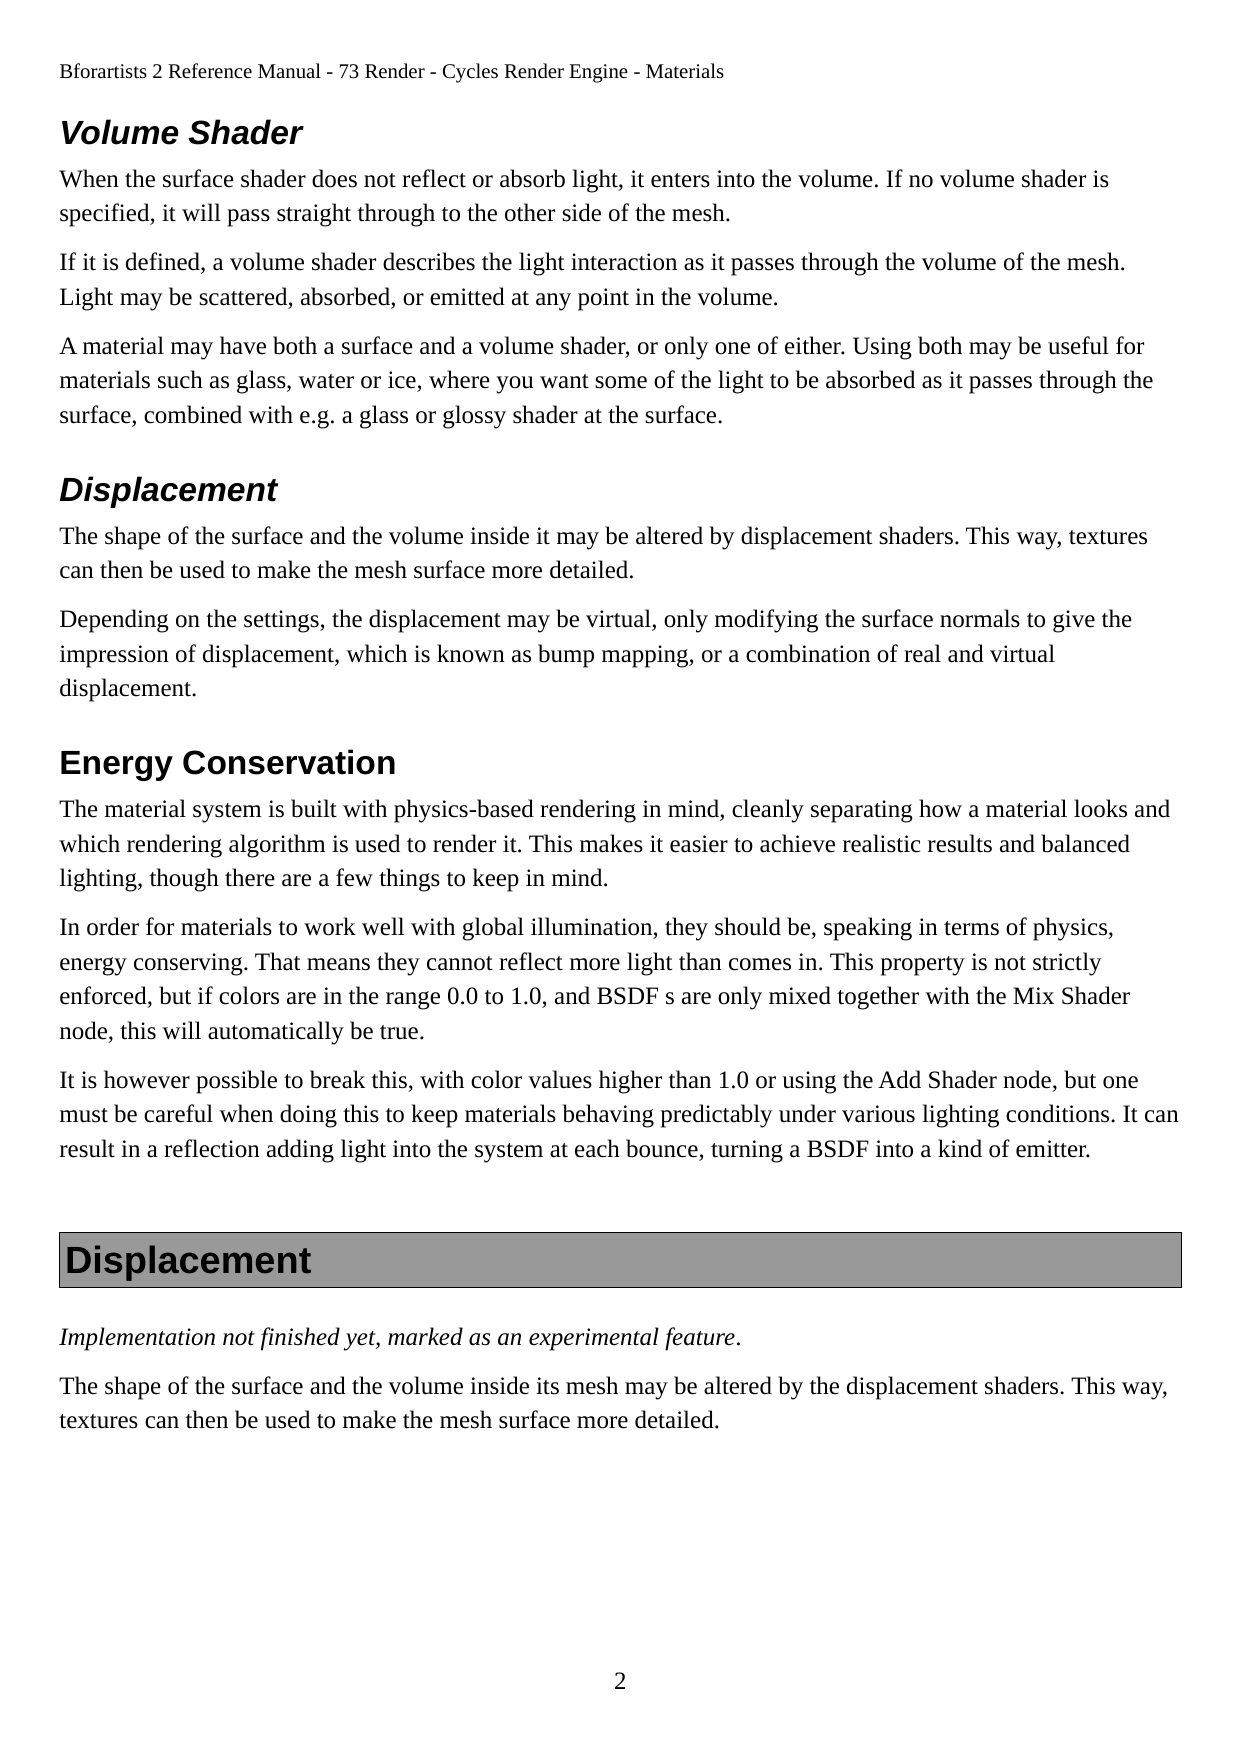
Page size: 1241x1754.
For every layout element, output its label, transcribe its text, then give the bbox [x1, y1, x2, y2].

text It is however possible to break this, with color values higher than 1.0 or using the Add Shader node, but one must be careful when doing this to keep materials behaving predictably under various lighting conditions. It can result in a reflection adding light into the system at each bounce, turning a BSDF into a kind of emitter. [59, 1065, 1181, 1163]
table_header Displacement [60, 1233, 1181, 1287]
subtitle Energy Conservation [59, 743, 1181, 782]
text The material system is built with physics-based rendering in mind, cleanly separating how a material looks and which rendering algorithm is used to render it. This makes it easier to achieve realistic results and balanced lighting, though there are a few things to keep in mind. [59, 794, 1181, 892]
text The shape of the surface and the volume inside it may be altered by displacement shaders. This way, textures can then be used to make the mesh surface more detailed. [59, 521, 1181, 584]
subtitle Volume Shader [59, 113, 1181, 151]
text In order for materials to work well with global illumination, they should be, speaking in terms of physics, energy conserving. That means they cannot reflect more light than comes in. This property is not strictly enforced, but if colors are in the range 0.0 to 1.0, and BSDF s are only mixed together with the Mix Shader node, this will automatically be true. [59, 912, 1181, 1044]
text Depending on the settings, the displacement may be virtual, only modifying the surface normals to give the impression of displacement, which is known as bump mapping, or a combination of real and virtual displacement. [59, 604, 1181, 702]
text The shape of the surface and the volume inside its mesh may be altered by the displacement shaders. This way, textures can then be used to make the mesh surface more detailed. [59, 1371, 1181, 1434]
text A material may have both a surface and a volume shader, or only one of either. Using both may be useful for materials such as glass, water or ice, where you want some of the light to be absorbed as it passes through the surface, combined with e.g. a glass or glossy shader at the surface. [59, 331, 1181, 428]
text When the surface shader does not reflect or absorb light, it enters into the volume. If no volume shader is specified, it will pass straight through to the other side of the mesh. [59, 164, 1181, 227]
subtitle Displacement [59, 470, 1181, 508]
text If it is defined, a volume shader describes the light interaction as it passes through the volume of the mesh. Light may be scattered, absorbed, or emitted at any point in the volume. [59, 247, 1181, 311]
text Implementation not finished yet, marked as an experimental feature. [59, 1322, 1181, 1351]
